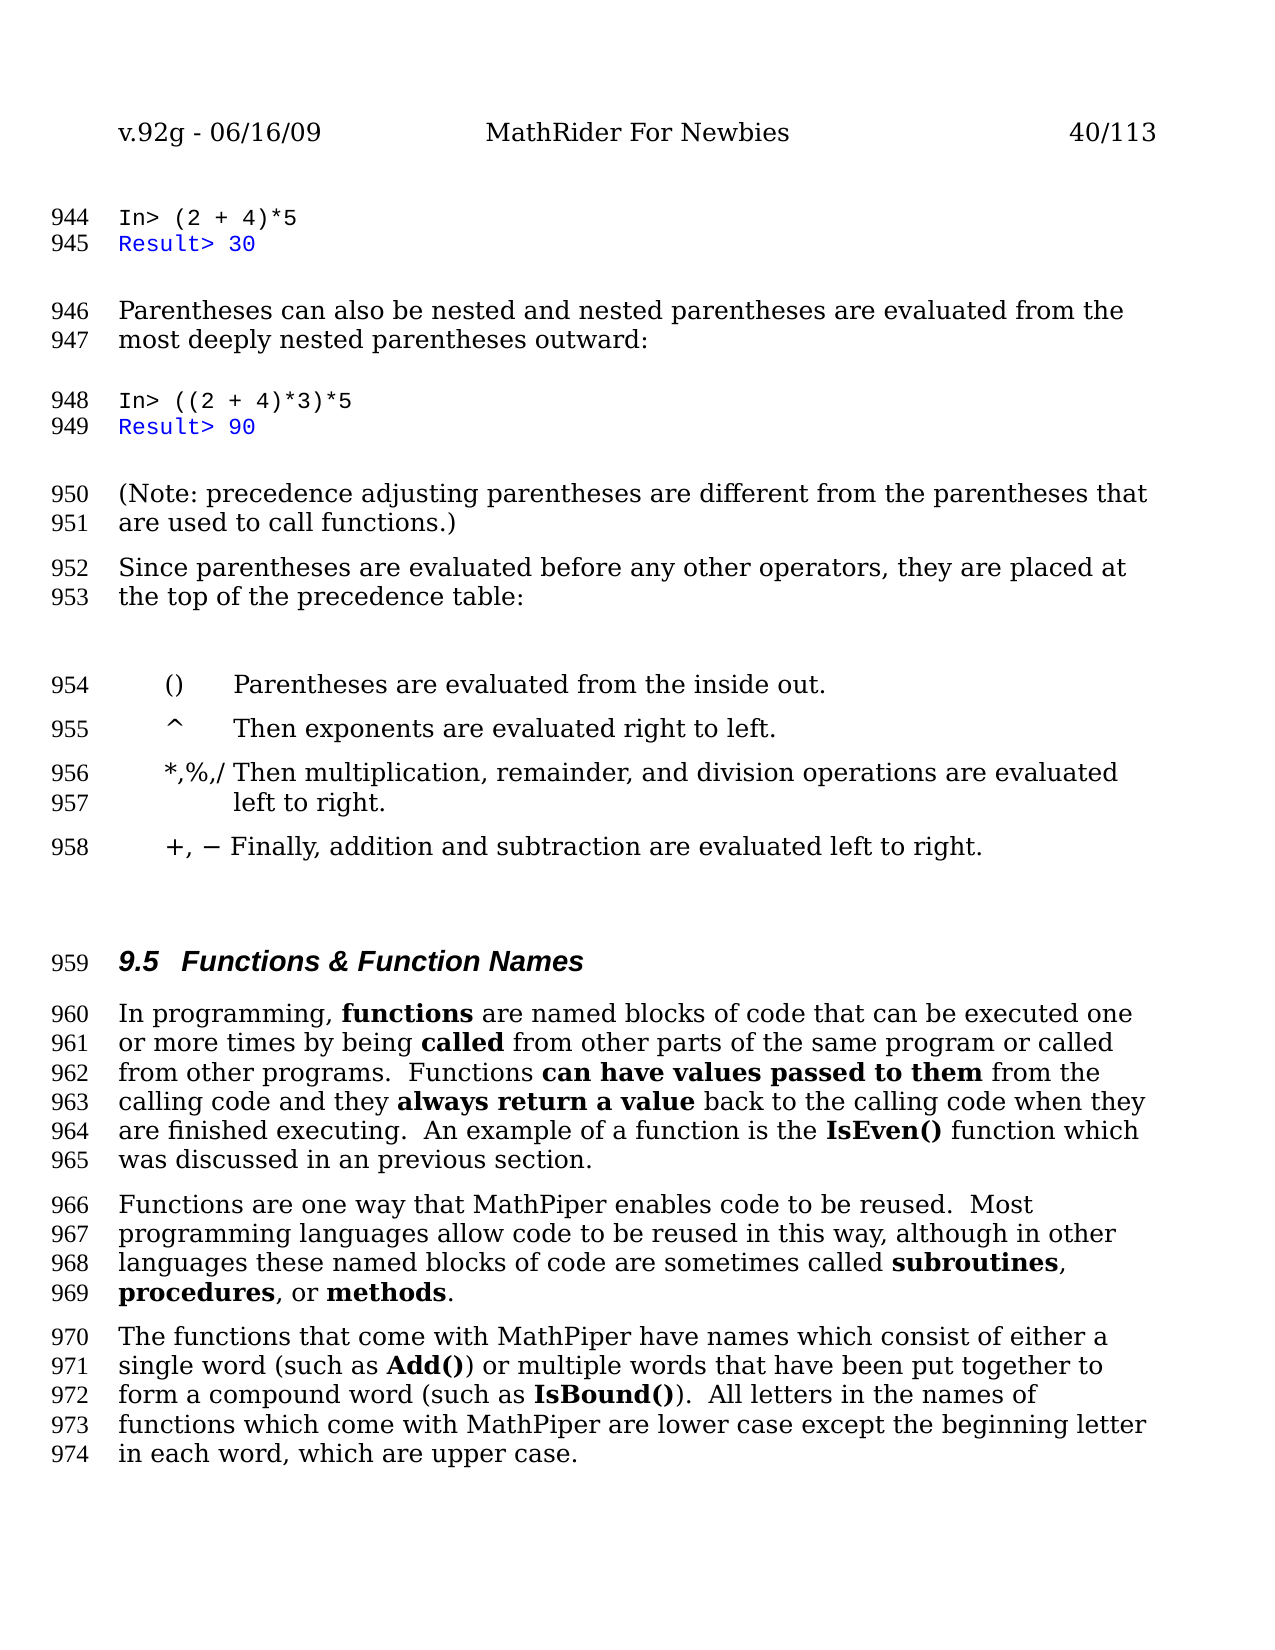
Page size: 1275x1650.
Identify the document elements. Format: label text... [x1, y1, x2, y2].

text In programming, functions are named blocks of code that can be executed one or more times by being called from other parts of the same program or called from other programs. Functions can have values passed to them from the calling code and they always return a value back to the calling code when they are finished executing. An example of a function is the IsEven() function which was discussed in an previous section. [118, 999, 1157, 1175]
text The functions that come with MathPiper have names which consist of either a single word (such as Add()) or multiple words that have been put together to form a compound word (such as IsBound()). All letters in the names of functions which come with MathPiper are lower case except the beginning letter in each word, which are upper case. [118, 1322, 1157, 1468]
text ^ Then exponents are evaluated right to left. [164, 714, 1157, 744]
text (Note: precedence adjusting parentheses are different from the parentheses that are used to call functions.) [118, 479, 1157, 538]
text Result> 90 [118, 415, 1157, 441]
text () Parentheses are evaluated from the inside out. [164, 670, 1157, 699]
text *,%,/ Then multiplication, remainder, and division operations are evaluated left to right. [164, 759, 1157, 817]
text In> (2 + 4)*5 [118, 206, 1157, 232]
text Result> 30 [118, 232, 1157, 258]
text Functions are one way that MathPiper enables code to be reused. Most programming languages allow code to be reused in this way, although in other languages these named blocks of code are sometimes called subroutines, procedures, or methods. [118, 1190, 1157, 1307]
text Parentheses can also be nested and nested parentheses are evaluated from the most deeply nested parentheses outward: [118, 296, 1157, 354]
text In> ((2 + 4)*3)*5 [118, 389, 1157, 415]
text Since parentheses are evaluated before any other operators, they are placed at the top of the precedence table: [118, 553, 1157, 611]
subtitle Functions & Function Names [118, 944, 1157, 978]
text +, − Finally, addition and subtraction are evaluated left to right. [164, 832, 1157, 861]
